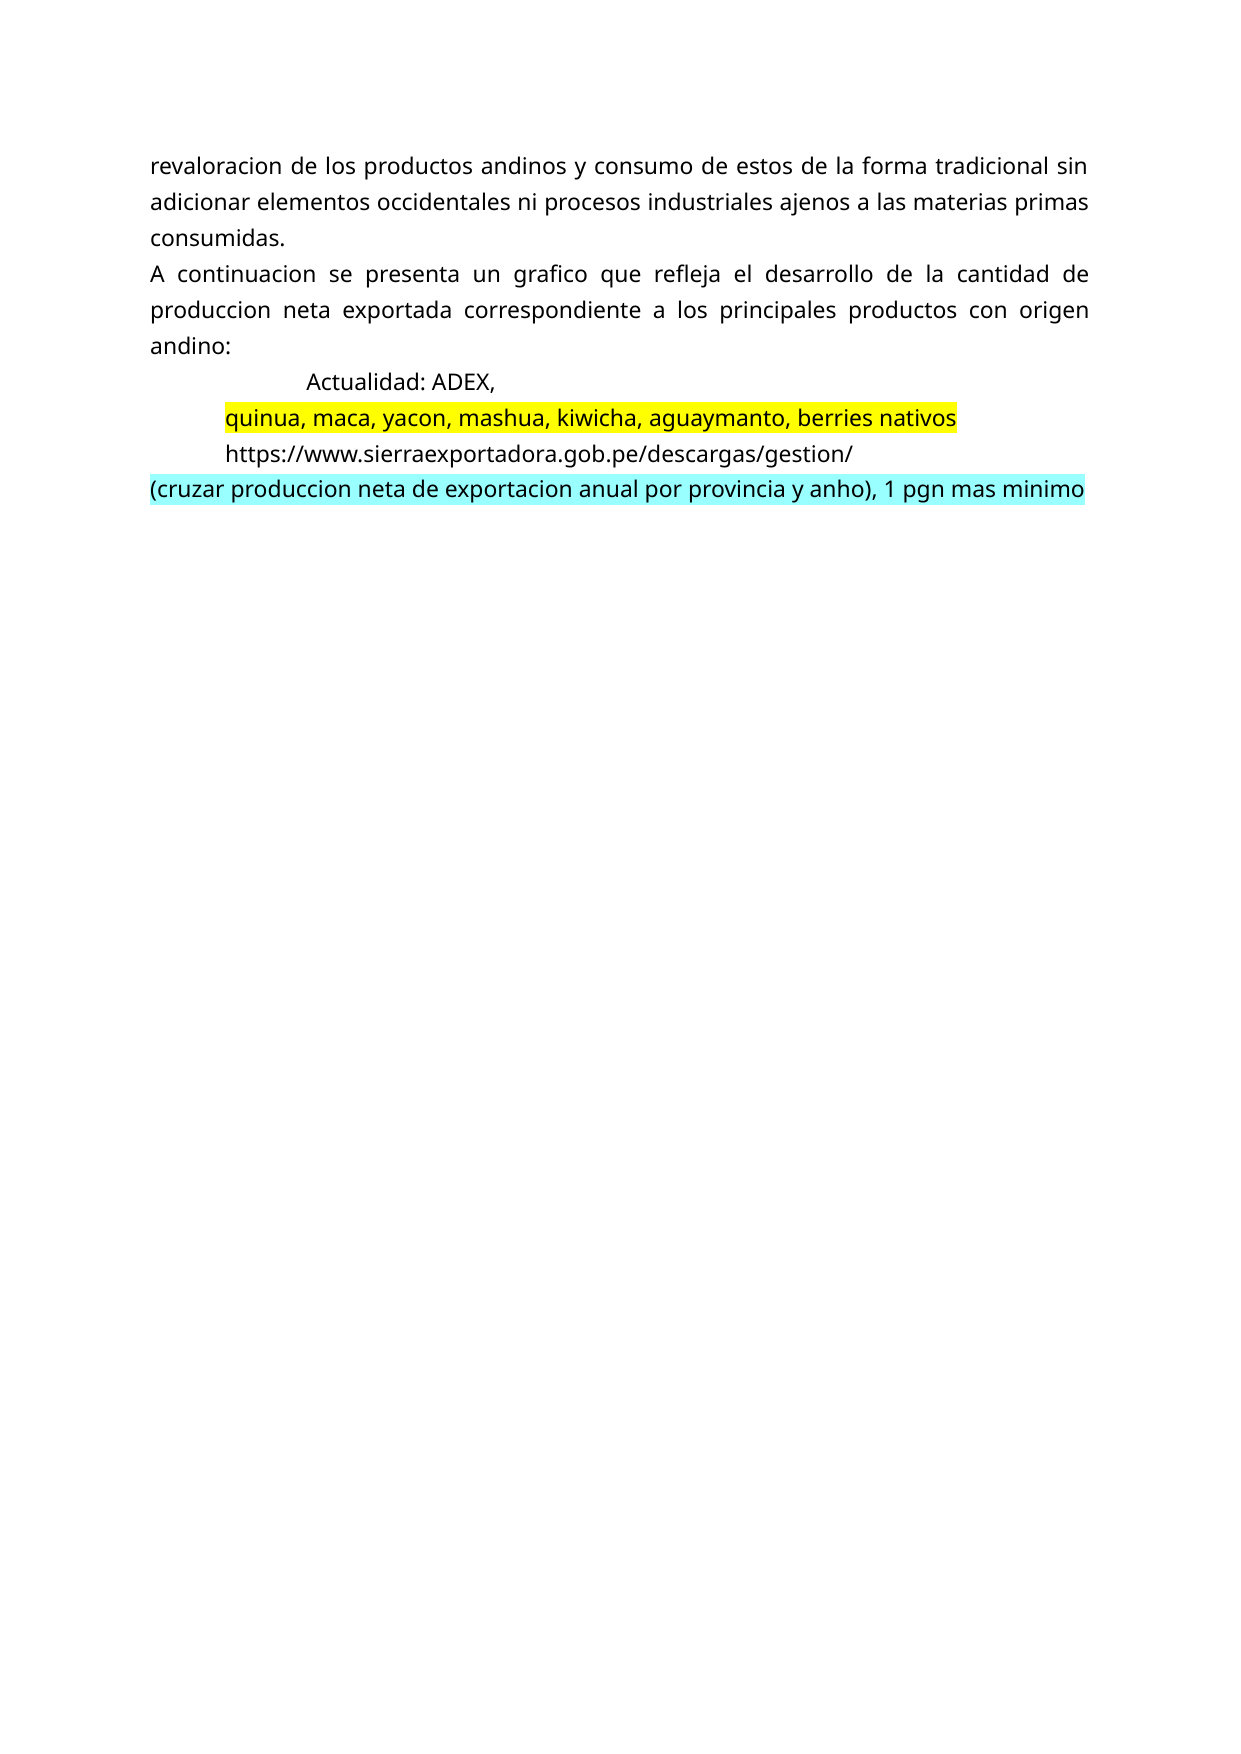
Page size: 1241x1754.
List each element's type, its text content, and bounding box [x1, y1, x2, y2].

list https://www.sierraexportadora.gob.pe/descargas/gestion/ [225, 437, 1090, 469]
text revaloracion de los productos andinos y consumo de estos de la forma tradicional sin adicionar elementos occidentales ni procesos industriales ajenos a las materias primas consumidas. [150, 150, 1090, 253]
text A continuacion se presenta un grafico que refleja el desarrollo de la cantidad de produccion neta exportada correspondiente a los principales productos con origen andino: [150, 258, 1090, 361]
text Actualidad: ADEX, [300, 366, 1090, 397]
list quinua, maca, yacon, mashua, kiwicha, aguaymanto, berries nativos [225, 402, 1090, 433]
text (cruzar produccion neta de exportacion anual por provincia y anho), 1 pgn mas minimo [150, 473, 1090, 505]
